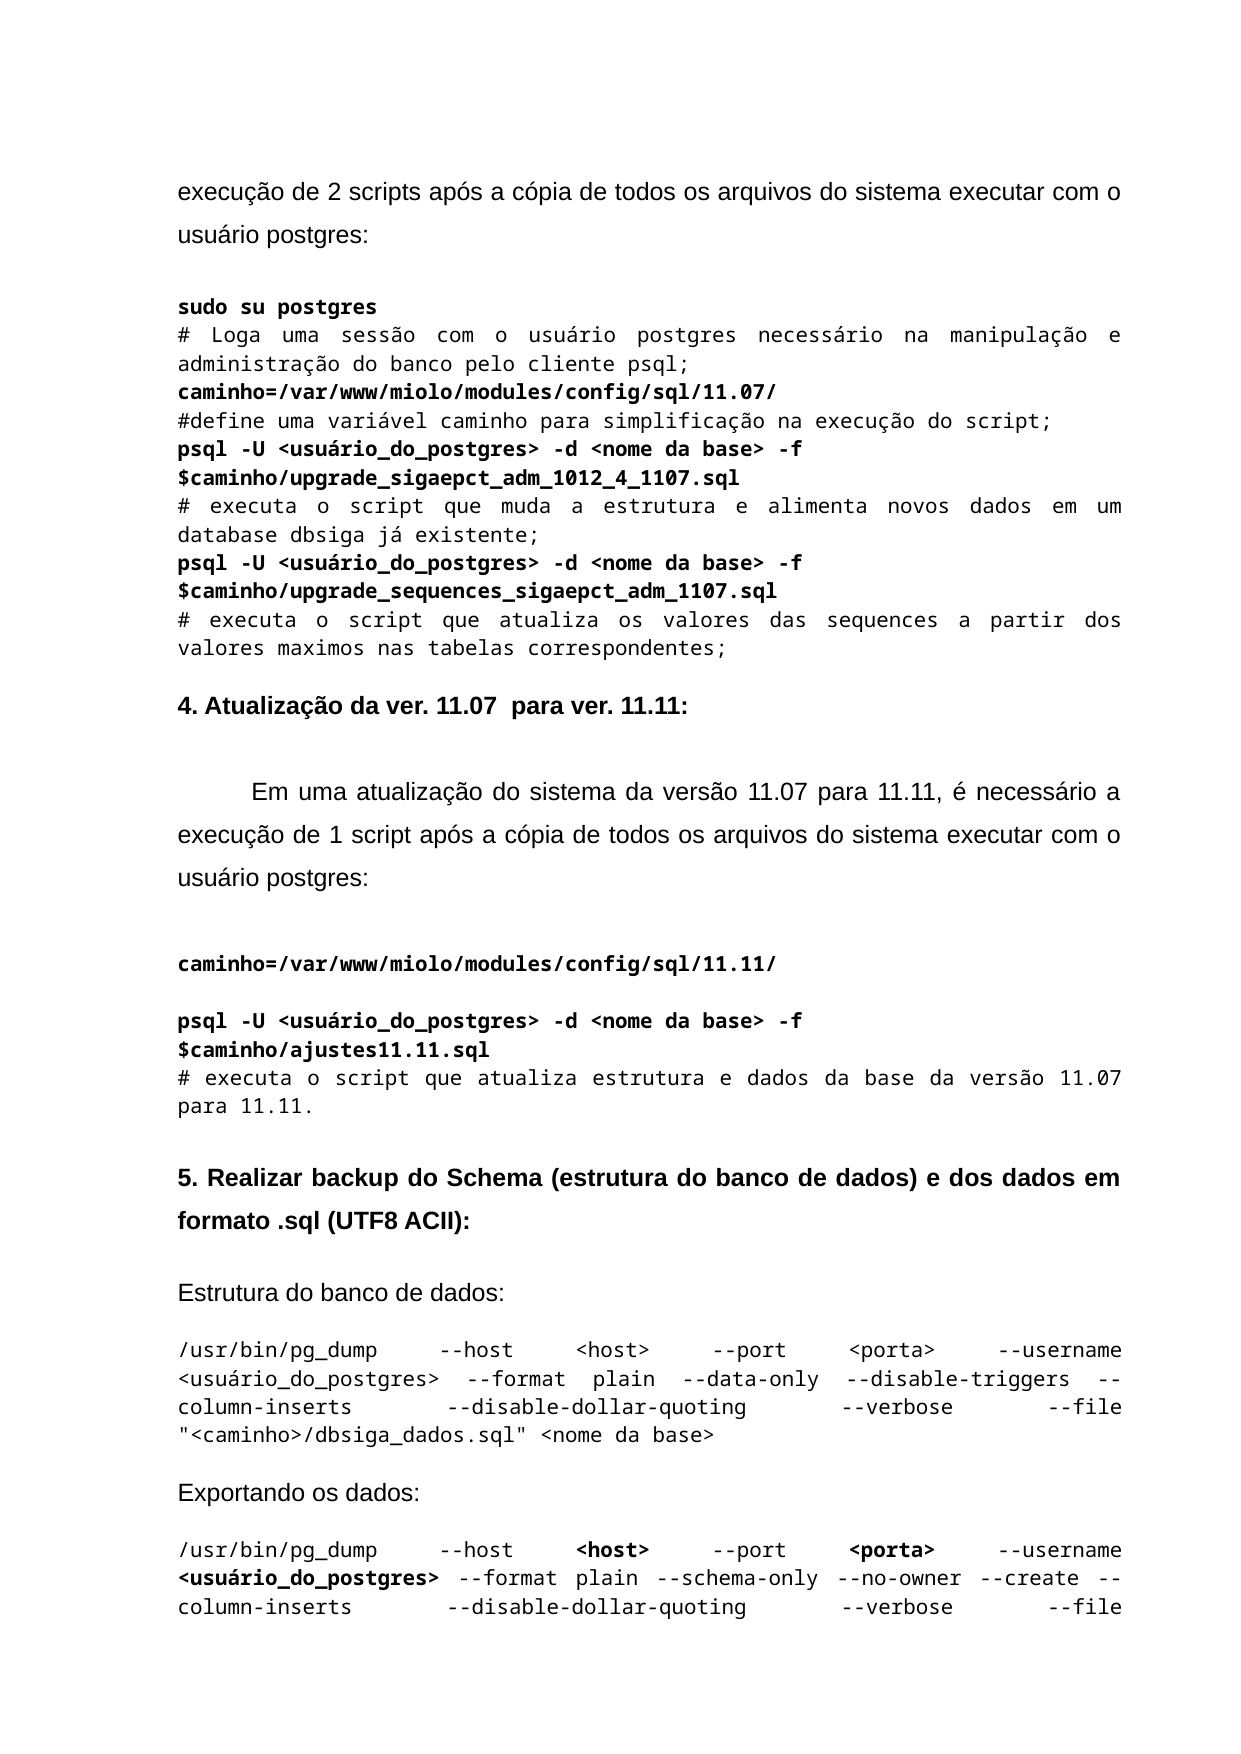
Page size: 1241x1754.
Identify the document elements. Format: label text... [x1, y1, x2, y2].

subtitle 5. Realizar backup do Schema (estrutura do banco de dados) e dos dados em formato .sql (UTF8 ACII): [177, 1163, 1122, 1235]
text execução de 2 scripts após a cópia de todos os arquivos do sistema executar com o usuário postgres: [177, 177, 1122, 249]
text /usr/bin/pg_dump --host <host> --port <porta> --username <usuário_do_postgres> --format plain --data-only --disable-triggers --column-inserts --disable-dollar-quoting --verbose --file "<caminho>/dbsiga_dados.sql" <nome da base> [177, 1335, 1122, 1449]
text psql -U <usuário_do_postgres> -d <nome da base> -f $caminho/ajustes11.11.sql [177, 1006, 1122, 1063]
subtitle 4. Atualização da ver. 11.07 para ver. 11.11: [177, 691, 1122, 719]
text Exportando os dados: [177, 1478, 1122, 1507]
text # executa o script que muda a estrutura e alimenta novos dados em um database dbsiga já existente; [177, 491, 1122, 548]
text Estrutura do banco de dados: [177, 1278, 1122, 1307]
text psql -U <usuário_do_postgres> -d <nome da base> -f $caminho/upgrade_sigaepct_adm_1012_4_1107.sql [177, 434, 1122, 491]
text #define uma variável caminho para simplificação na execução do script; [177, 406, 1122, 434]
text caminho=/var/www/miolo/modules/config/sql/11.11/ [177, 949, 1122, 978]
text psql -U <usuário_do_postgres> -d <nome da base> -f $caminho/upgrade_sequences_sigaepct_adm_1107.sql [177, 548, 1122, 605]
text /usr/bin/pg_dump --host <host> --port <porta> --username <usuário_do_postgres> --format plain --schema-only --no-owner --create --column-inserts --disable-dollar-quoting --verbose --file [177, 1535, 1122, 1620]
text Em uma atualização do sistema da versão 11.07 para 11.11, é necessário a execução de 1 script após a cópia de todos os arquivos do sistema executar com o usuário postgres: [177, 777, 1122, 892]
text # executa o script que atualiza os valores das sequences a partir dos valores maximos nas tabelas correspondentes; [177, 605, 1122, 662]
text sudo su postgres [177, 292, 1122, 321]
text # executa o script que atualiza estrutura e dados da base da versão 11.07 para 11.11. [177, 1063, 1122, 1120]
text # Loga uma sessão com o usuário postgres necessário na manipulação e administração do banco pelo cliente psql; [177, 321, 1122, 377]
text caminho=/var/www/miolo/modules/config/sql/11.07/ [177, 377, 1122, 406]
